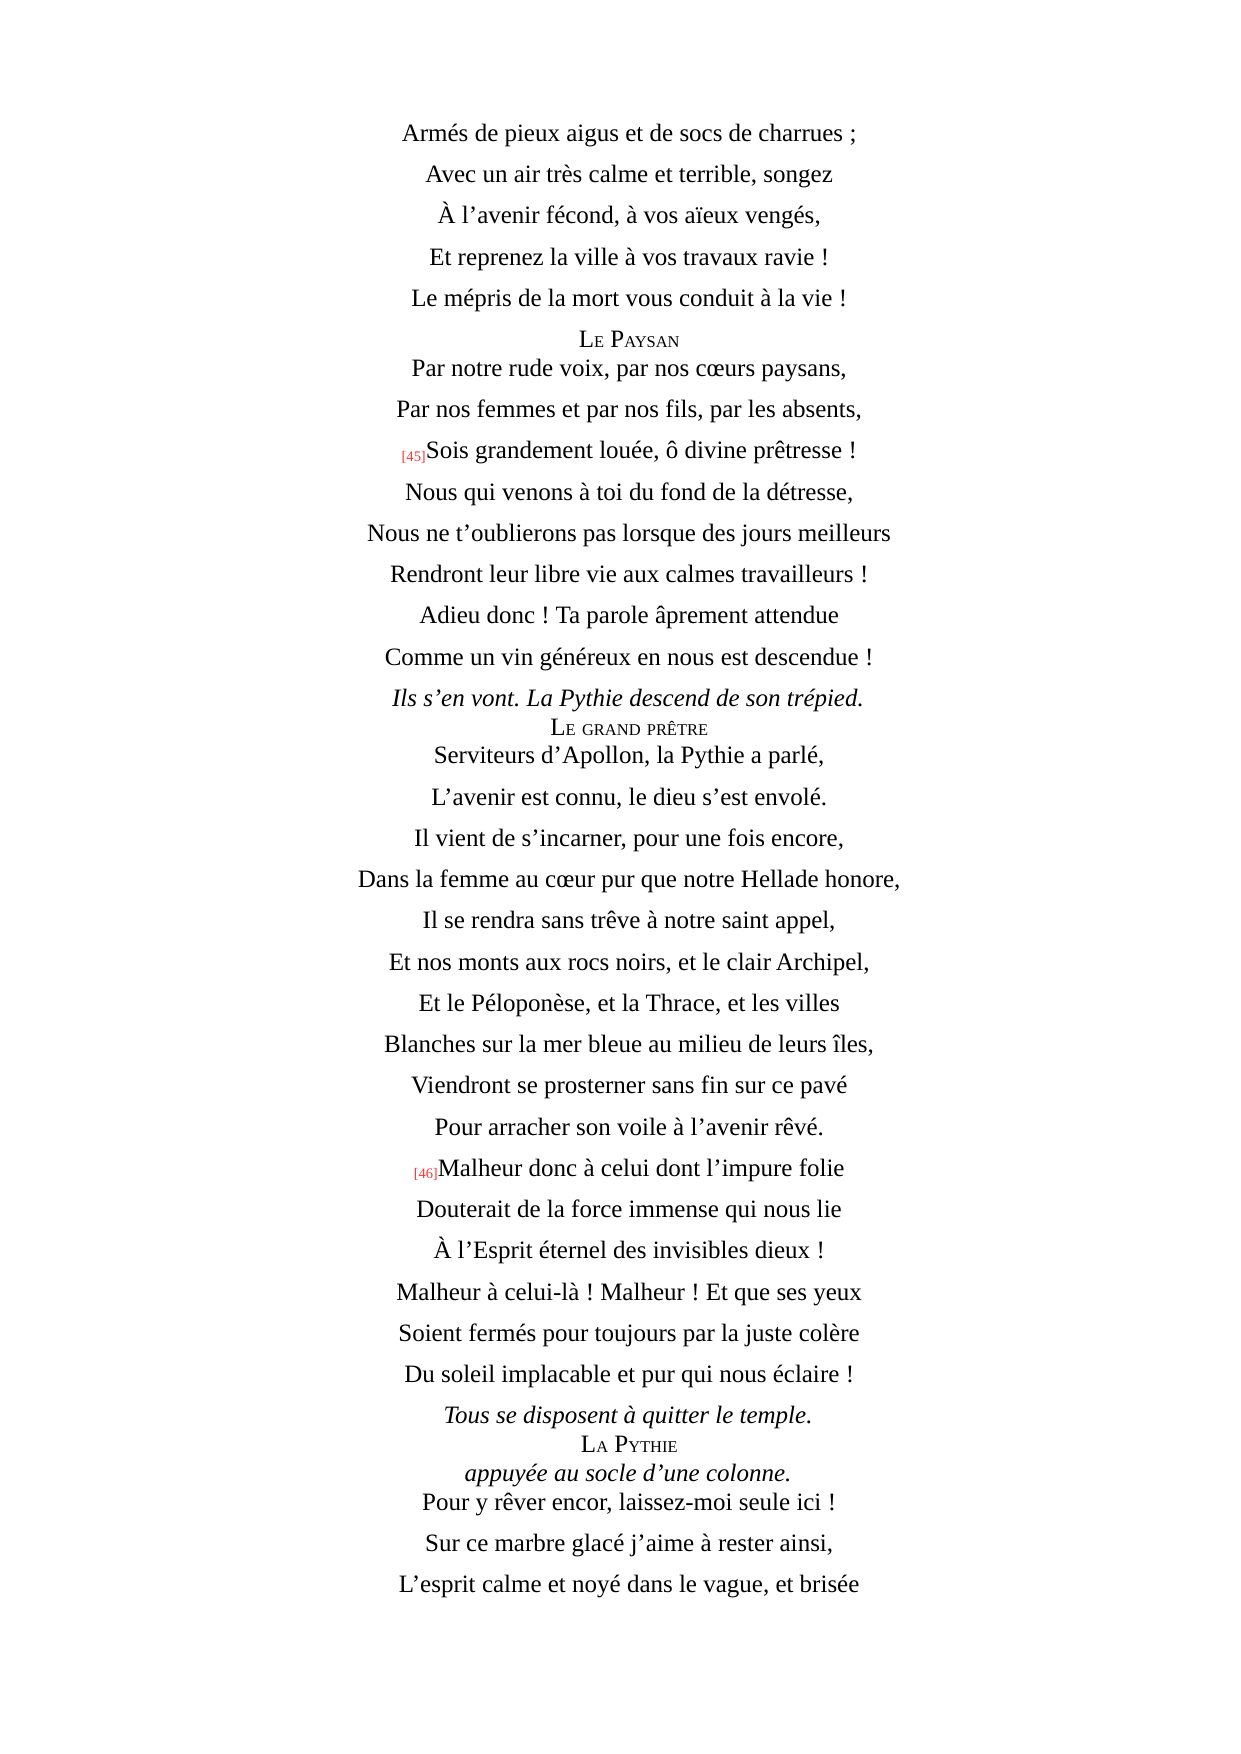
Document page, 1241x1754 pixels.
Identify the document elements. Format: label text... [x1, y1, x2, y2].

text Adieu donc ! Ta parole âprement attendue [118, 601, 1122, 629]
text Il vient de s’incarner, pour une fois encore, [118, 823, 1122, 852]
text appuyée au socle d’une colonne. [118, 1458, 1122, 1487]
text Nous ne t’oublierons pas lorsque des jours meilleurs [118, 518, 1122, 547]
text Tous se disposent à quitter le temple. [118, 1401, 1122, 1429]
text Pour y rêver encor, laissez-moi seule ici ! [118, 1487, 1122, 1516]
text Pour arracher son voile à l’avenir rêvé. [118, 1112, 1122, 1141]
text Douterait de la force immense qui nous lie [118, 1194, 1122, 1223]
text Du soleil implacable et pur qui nous éclaire ! [118, 1359, 1122, 1388]
text Serviteurs d’Apollon, la Pythie a parlé, [118, 741, 1122, 769]
text [45]Sois grandement louée, ô divine prêtresse ! [118, 436, 1122, 464]
text Et nos monts aux rocs noirs, et le clair Archipel, [118, 947, 1122, 976]
text Avec un air très calme et terrible, songez [118, 159, 1122, 188]
text Comme un vin généreux en nous est descendue ! [118, 642, 1122, 671]
text À l’Esprit éternel des invisibles dieux ! [118, 1236, 1122, 1264]
text À l’avenir fécond, à vos aïeux vengés, [118, 201, 1122, 229]
text Nous qui venons à toi du fond de la détresse, [118, 477, 1122, 506]
text Sur ce marbre glacé j’aime à rester ainsi, [118, 1528, 1122, 1557]
text Dans la femme au cœur pur que notre Hellade honore, [118, 864, 1122, 893]
text Le mépris de la mort vous conduit à la vie ! [118, 283, 1122, 312]
text Ils s’en vont. La Pythie descend de son trépied. [118, 683, 1122, 712]
text Rendront leur libre vie aux calmes travailleurs ! [118, 559, 1122, 588]
text Par notre rude voix, par nos cœurs paysans, [118, 353, 1122, 382]
text L’esprit calme et noyé dans le vague, et brisée [118, 1569, 1122, 1598]
text Blanches sur la mer bleue au milieu de leurs îles, [118, 1029, 1122, 1058]
text Il se rendra sans trêve à notre saint appel, [118, 906, 1122, 934]
text Le grand prêtre [118, 712, 1122, 741]
text Soient fermés pour toujours par la juste colère [118, 1318, 1122, 1347]
text Armés de pieux aigus et de socs de charrues ; [118, 118, 1122, 147]
text Le Paysan [118, 324, 1122, 353]
text L’avenir est connu, le dieu s’est envolé. [118, 782, 1122, 811]
text La Pythie [118, 1429, 1122, 1458]
text [46]Malheur donc à celui dont l’impure folie [118, 1153, 1122, 1182]
text Et le Péloponèse, et la Thrace, et les villes [118, 988, 1122, 1017]
text Et reprenez la ville à vos travaux ravie ! [118, 242, 1122, 271]
text Par nos femmes et par nos fils, par les absents, [118, 394, 1122, 423]
text Malheur à celui-là ! Malheur ! Et que ses yeux [118, 1277, 1122, 1306]
text Viendront se prosterner sans fin sur ce pavé [118, 1071, 1122, 1099]
